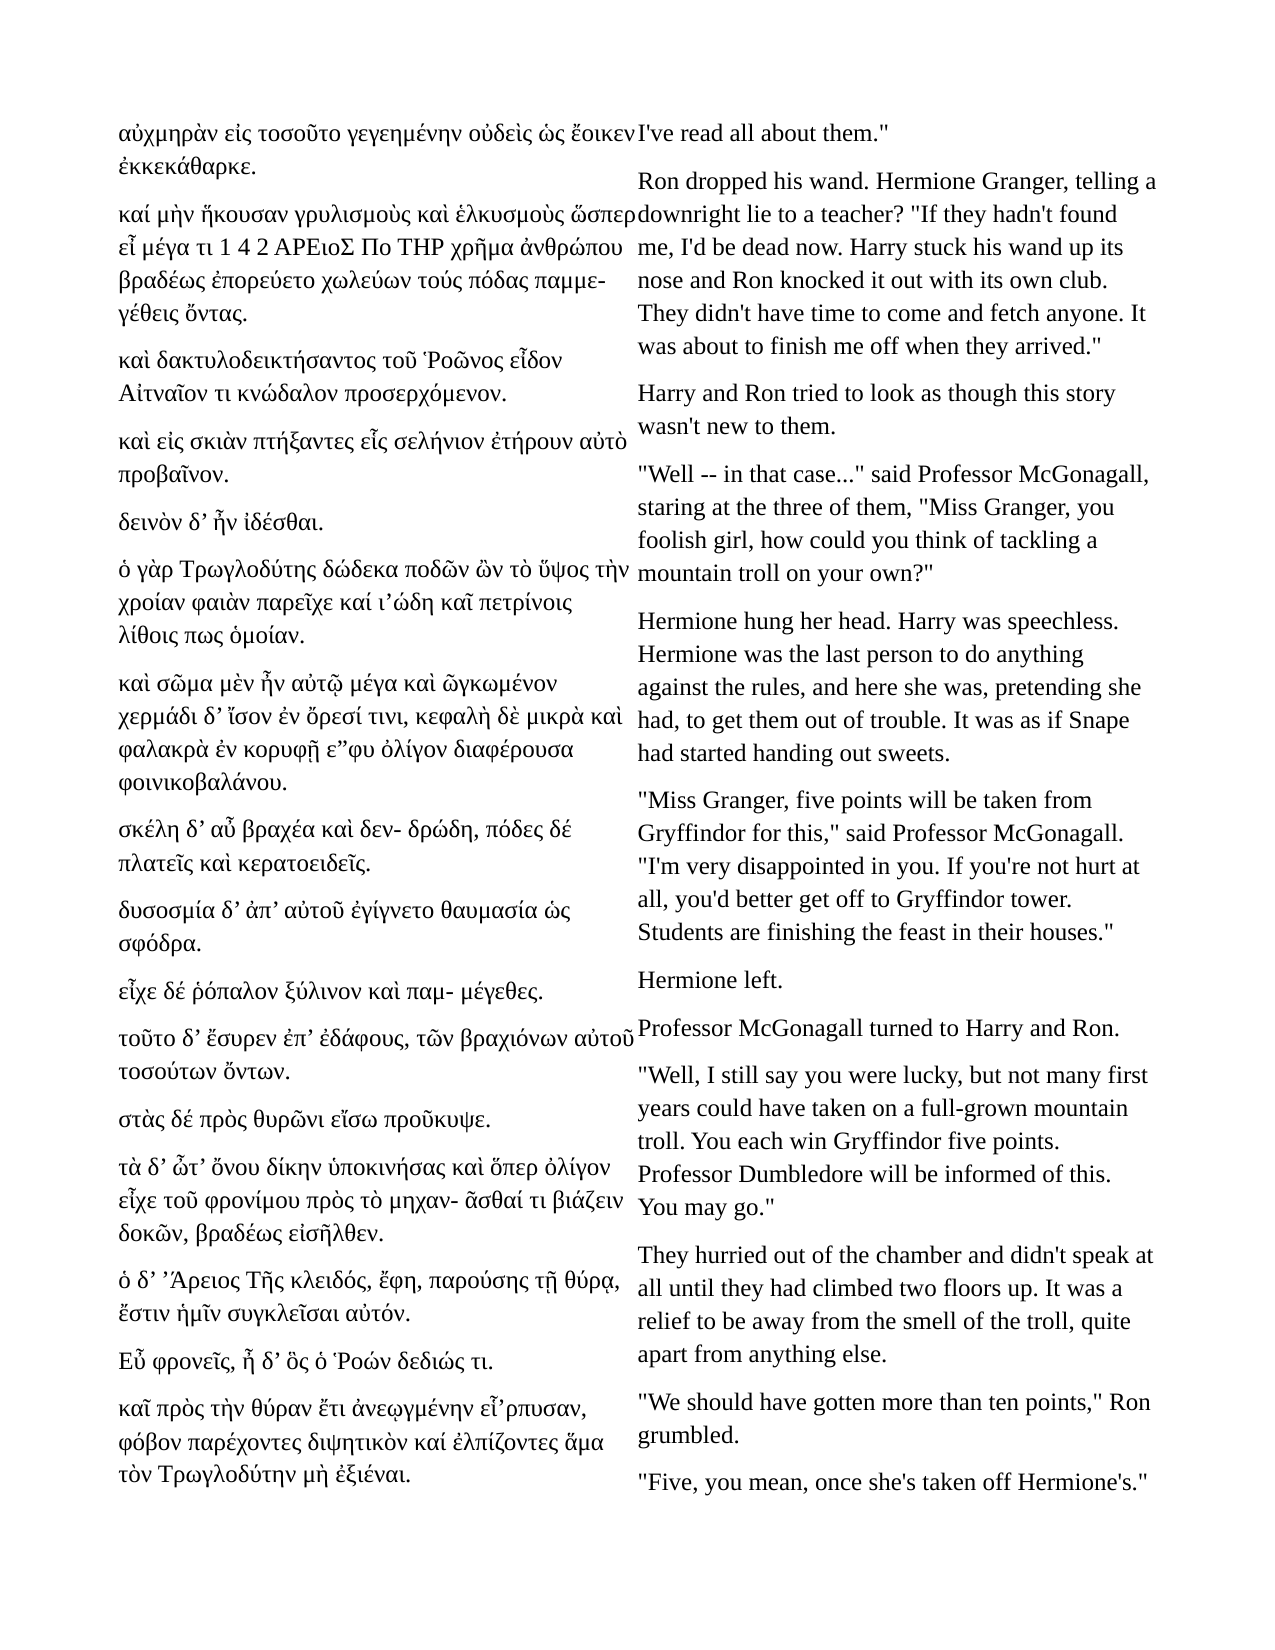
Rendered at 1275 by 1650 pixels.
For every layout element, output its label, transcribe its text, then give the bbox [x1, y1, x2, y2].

table_cell αὐχμηρὰν εἰς τοσοῦτο γεγεημένην οὐδεὶς ὡς ἔοικεν ἐκκεκάθαρκε. καί μὴν ἥκουσαν γρυλισμοὺς καὶ ἑλκυσμοὺς ὥσπερ εἶ μέγα τι 1 4 2 ΑΡΕιοΣ Πο ΤΗΡ χρῆμα ἀνθρώπου βραδέως ἐπορεύετο χωλεύων τούς πόδας παμμε- γέθεις ὄντας. καὶ δακτυλοδεικτήσαντος τοῦ Ῥοῶνος εἶδον Αἰτναῖον τι κνώδαλον προσερχόμενον. καὶ εἰς σκιὰν πτήξαντες εἷς σελήνιον ἐτήρουν αὐτὸ προβαῖνον. δεινὸν δ’ ἦν ἰδέσθαι. ὁ γὰρ Τρωγλοδύτης δώδεκα ποδῶν ὢν τὸ ὕψος τὴν χροίαν φαιὰν παρεῖχε καί ι’ώδη καῖ πετρίνοις λίθοις πως ὁμοίαν. καὶ σῶμα μὲν ἦν αὐτῷ μέγα καὶ ῶγκωμένον χερμάδι δ’ ἴσον ἐν ὄρεσί τινι, κεφαλὴ δὲ μικρὰ καὶ φαλακρὰ ἐν κορυφῇ ε”φυ ὀλίγον διαφέρουσα φοινικοβαλάνου. σκέλη δ’ αὖ βραχέα καὶ δεν- δρώδη, πόδες δέ πλατεῖς καὶ κερατοειδεῖς. δυσοσμία δ’ ἀπ’ αὐτοῦ ἐγίγνετο θαυμασία ὡς σφόδρα. εἶχε δέ ῥόπαλον ξύλινον καὶ παμ- μέγεθες. τοῦτο δ’ ἔσυρεν ἐπ’ ἐδάφους, τῶν βραχιόνων αὐτοῦ τοσούτων ὄντων. στὰς δέ πρὸς θυρῶνι εἴσω προῦκυψε. τὰ δ’ ὦτ’ ὄνου δίκην ὑποκινήσας καὶ ὅπερ ὀλίγον εἶχε τοῦ φρονίμου πρὸς τὸ μηχαν- ᾶσθαί τι βιάζειν δοκῶν, βραδέως εἰσῆλθεν. ὁ δ’ ’Άρειος Τῆς κλειδός, ἔφη, παρούσης τῇ θύρᾳ, ἔστιν ἡμῖν συγκλεῖσαι αὐτόν. Εὖ φρονεῖς, ἦ δ’ ὃς ὁ Ῥοών δεδιώς τι. καῖ πρὸς τὴν θύραν ἔτι ἀνεῳγμένην εἷ’ρπυσαν, φόβον παρέχοντες διψητικὸν καί ἐλπίζοντες ἅμα τὸν Τρωγλοδύτην μὴ ἐξιέναι. [118, 118, 637, 1515]
table_cell I've read all about them." Ron dropped his wand. Hermione Granger, telling a downright lie to a teacher? "If they hadn't found me, I'd be dead now. Harry stuck his wand up its nose and Ron knocked it out with its own club. They didn't have time to come and fetch anyone. It was about to finish me off when they arrived." Harry and Ron tried to look as though this story wasn't new to them. "Well -- in that case..." said Professor McGonagall, staring at the three of them, "Miss Granger, you foolish girl, how could you think of tackling a mountain troll on your own?" Hermione hung her head. Harry was speechless. Hermione was the last person to do anything against the rules, and here she was, pretending she had, to get them out of trouble. It was as if Snape had started handing out sweets. "Miss Granger, five points will be taken from Gryffindor for this," said Professor McGonagall. "I'm very disappointed in you. If you're not hurt at all, you'd better get off to Gryffindor tower. Students are finishing the feast in their houses." Hermione left. Professor McGonagall turned to Harry and Ron. "Well, I still say you were lucky, but not many first years could have taken on a full-grown mountain troll. You each win Gryffindor five points. Professor Dumbledore will be informed of this. You may go." They hurried out of the chamber and didn't speak at all until they had climbed two floors up. It was a relief to be away from the smell of the troll, quite apart from anything else. "We should have gotten more than ten points," Ron grumbled. "Five, you mean, once she's taken off Hermione's." [638, 118, 1157, 1515]
